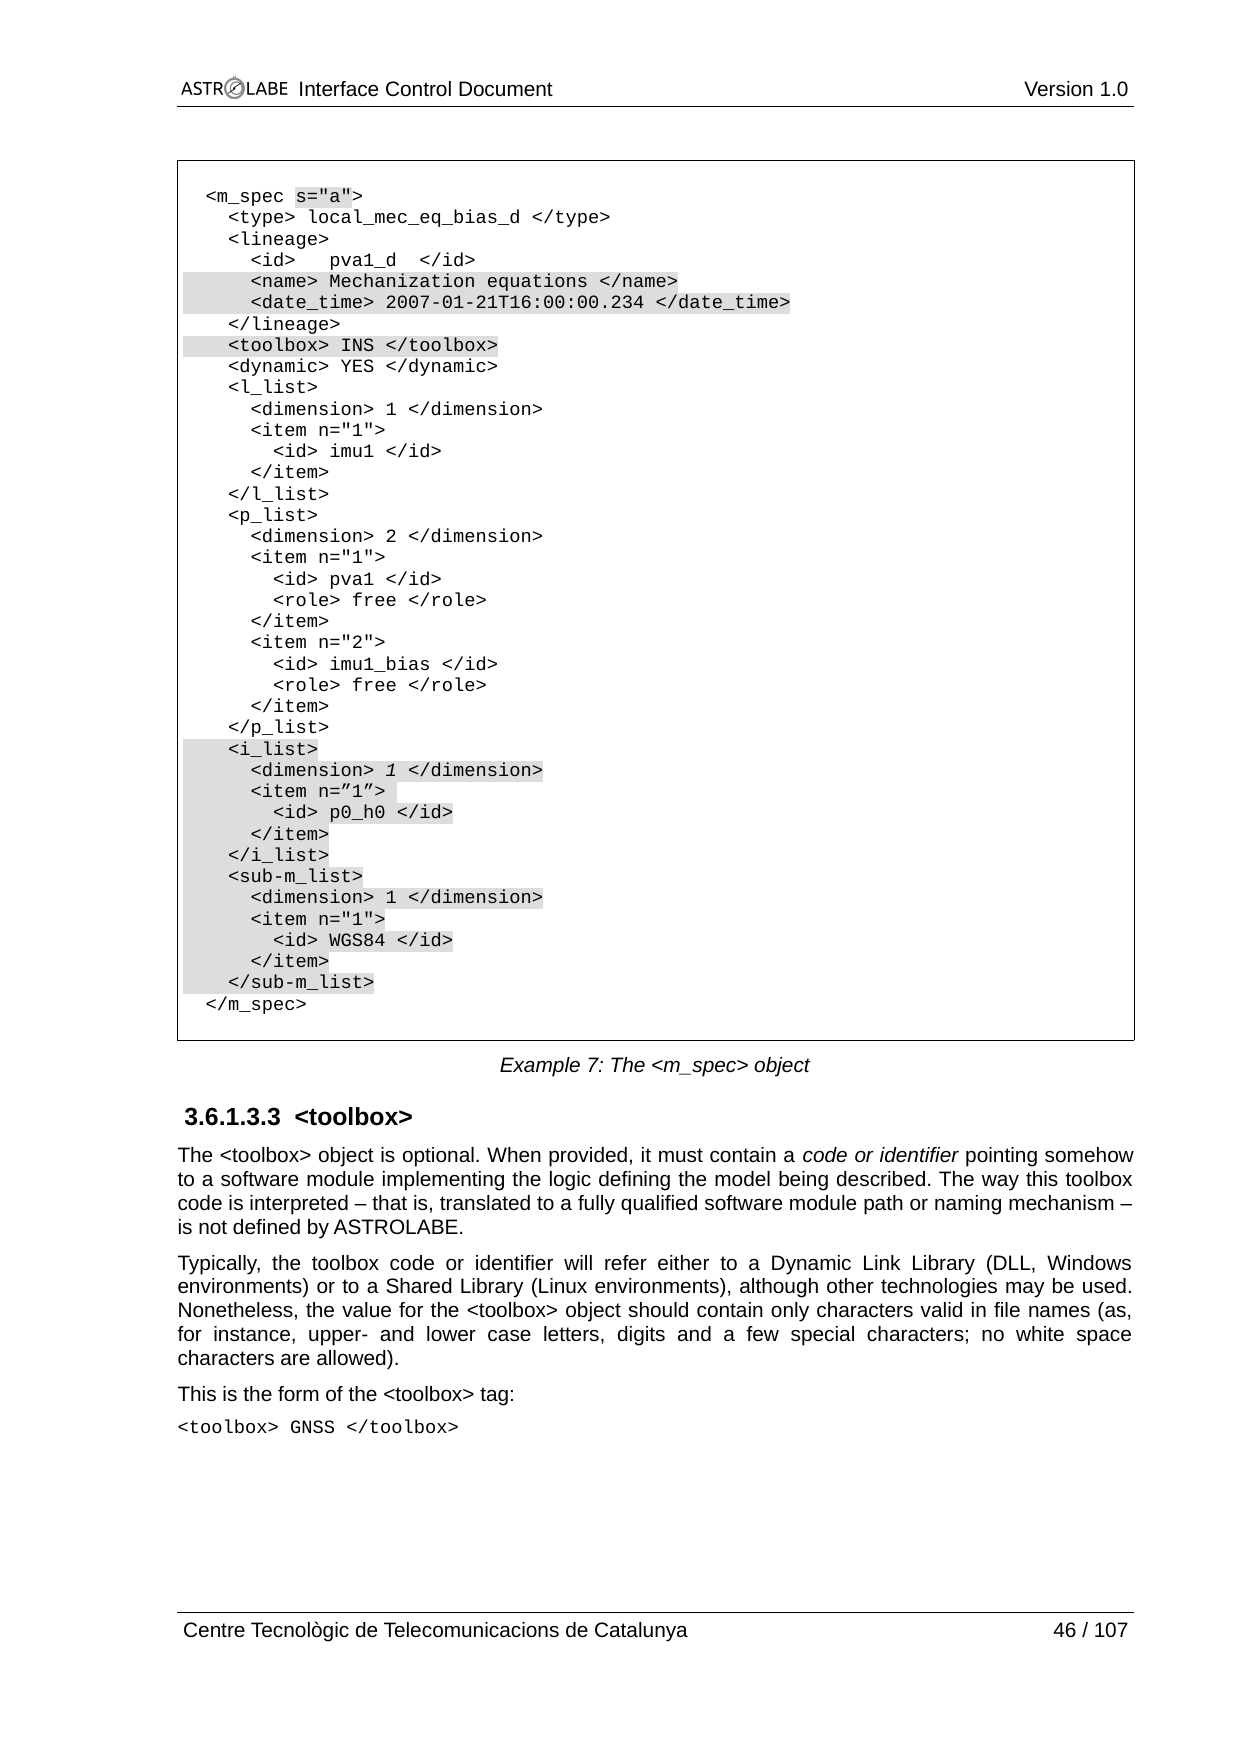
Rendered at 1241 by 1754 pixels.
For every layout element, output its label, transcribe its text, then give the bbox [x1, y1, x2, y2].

text This is the form of the <toolbox> tag: [177, 1382, 1134, 1406]
table_header <m_spec s="a"> <type> local_mec_eq_bias_d </type> <lineage> <id> pva1_d </id> <name> Mechanization equations </name> <date_time> 2007-01-21T16:00:00.234 </date_time> </lineage> <toolbox> INS </toolbox> <dynamic> YES </dynamic> <l_list> <dimension> 1 </dimension> <item n="1"> <id> imu1 </id> </item> </l_list> <p_list> <dimension> 2 </dimension> <item n="1"> <id> pva1 </id> <role> free </role> </item> <item n="2"> <id> imu1_bias </id> <role> free </role> </item> </p_list> <i_list> <dimension> 1 </dimension> <item n=”1”> <id> p0_h0 </id> </item> </i_list> <sub-m_list> <dimension> 1 </dimension> <item n="1"> <id> WGS84 </id> </item> </sub-m_list> </m_spec> [178, 161, 1134, 1040]
text <toolbox> GNSS </toolbox> [177, 1418, 1134, 1439]
subtitle <toolbox> [177, 1102, 1134, 1130]
text Example 7: The <m_spec> object [177, 1053, 1134, 1077]
text Typically, the toolbox code or identifier will refer either to a Dynamic Link Library (DLL, Windows environments) or to a Shared Library (Linux environments), although other technologies may be used. Nonetheless, the value for the <toolbox> object should contain only characters valid in file names (as, for instance, upper- and lower case letters, digits and a few special characters; no white space characters are allowed). [177, 1250, 1134, 1370]
text The <toolbox> object is optional. When provided, it must contain a code or identifier pointing somehow to a software module implementing the logic defining the model being described. The way this toolbox code is interpreted – that is, translated to a fully qualified software module path or naming mechanism – is not defined by ASTROLABE. [177, 1143, 1134, 1239]
picture [181, 76, 288, 99]
